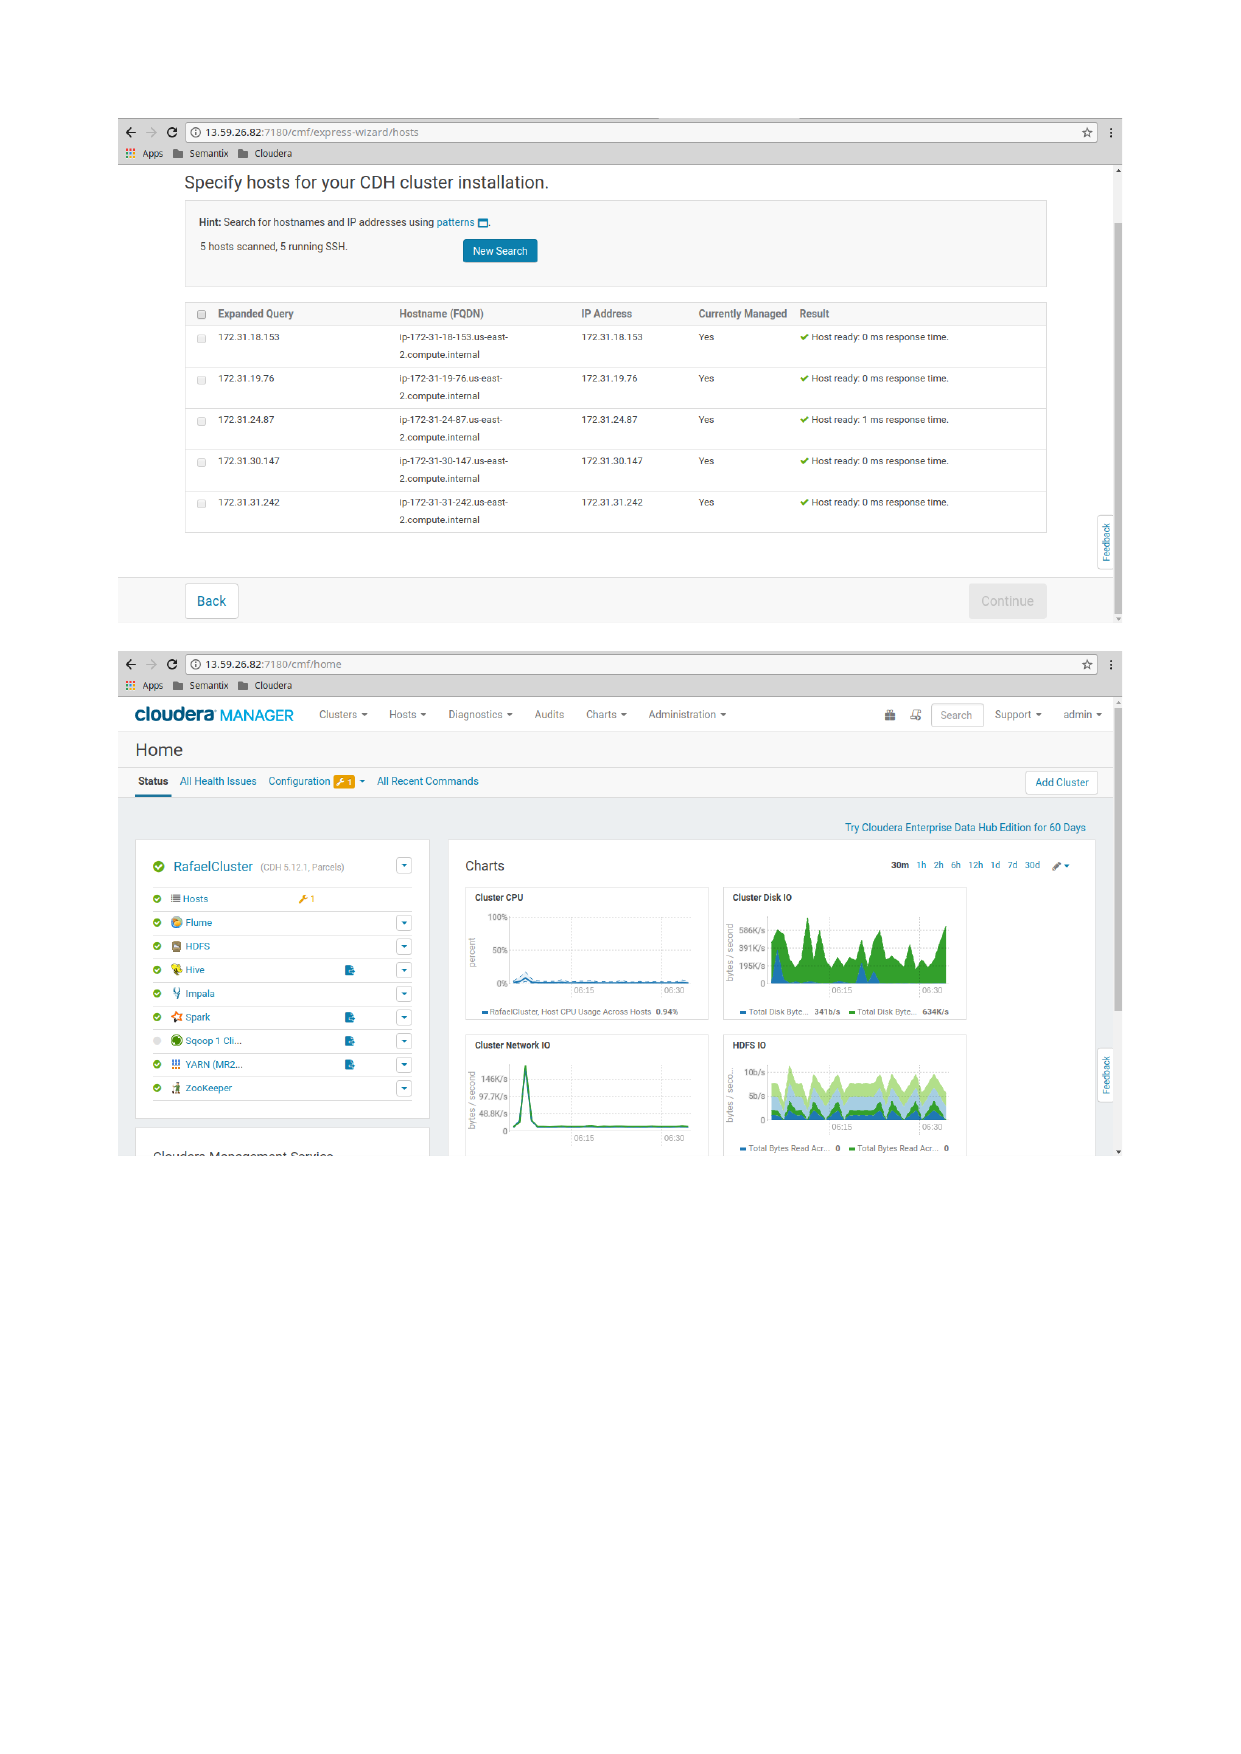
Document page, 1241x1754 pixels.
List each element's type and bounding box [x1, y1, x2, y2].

picture [118, 118, 1123, 623]
picture [118, 651, 1123, 1156]
